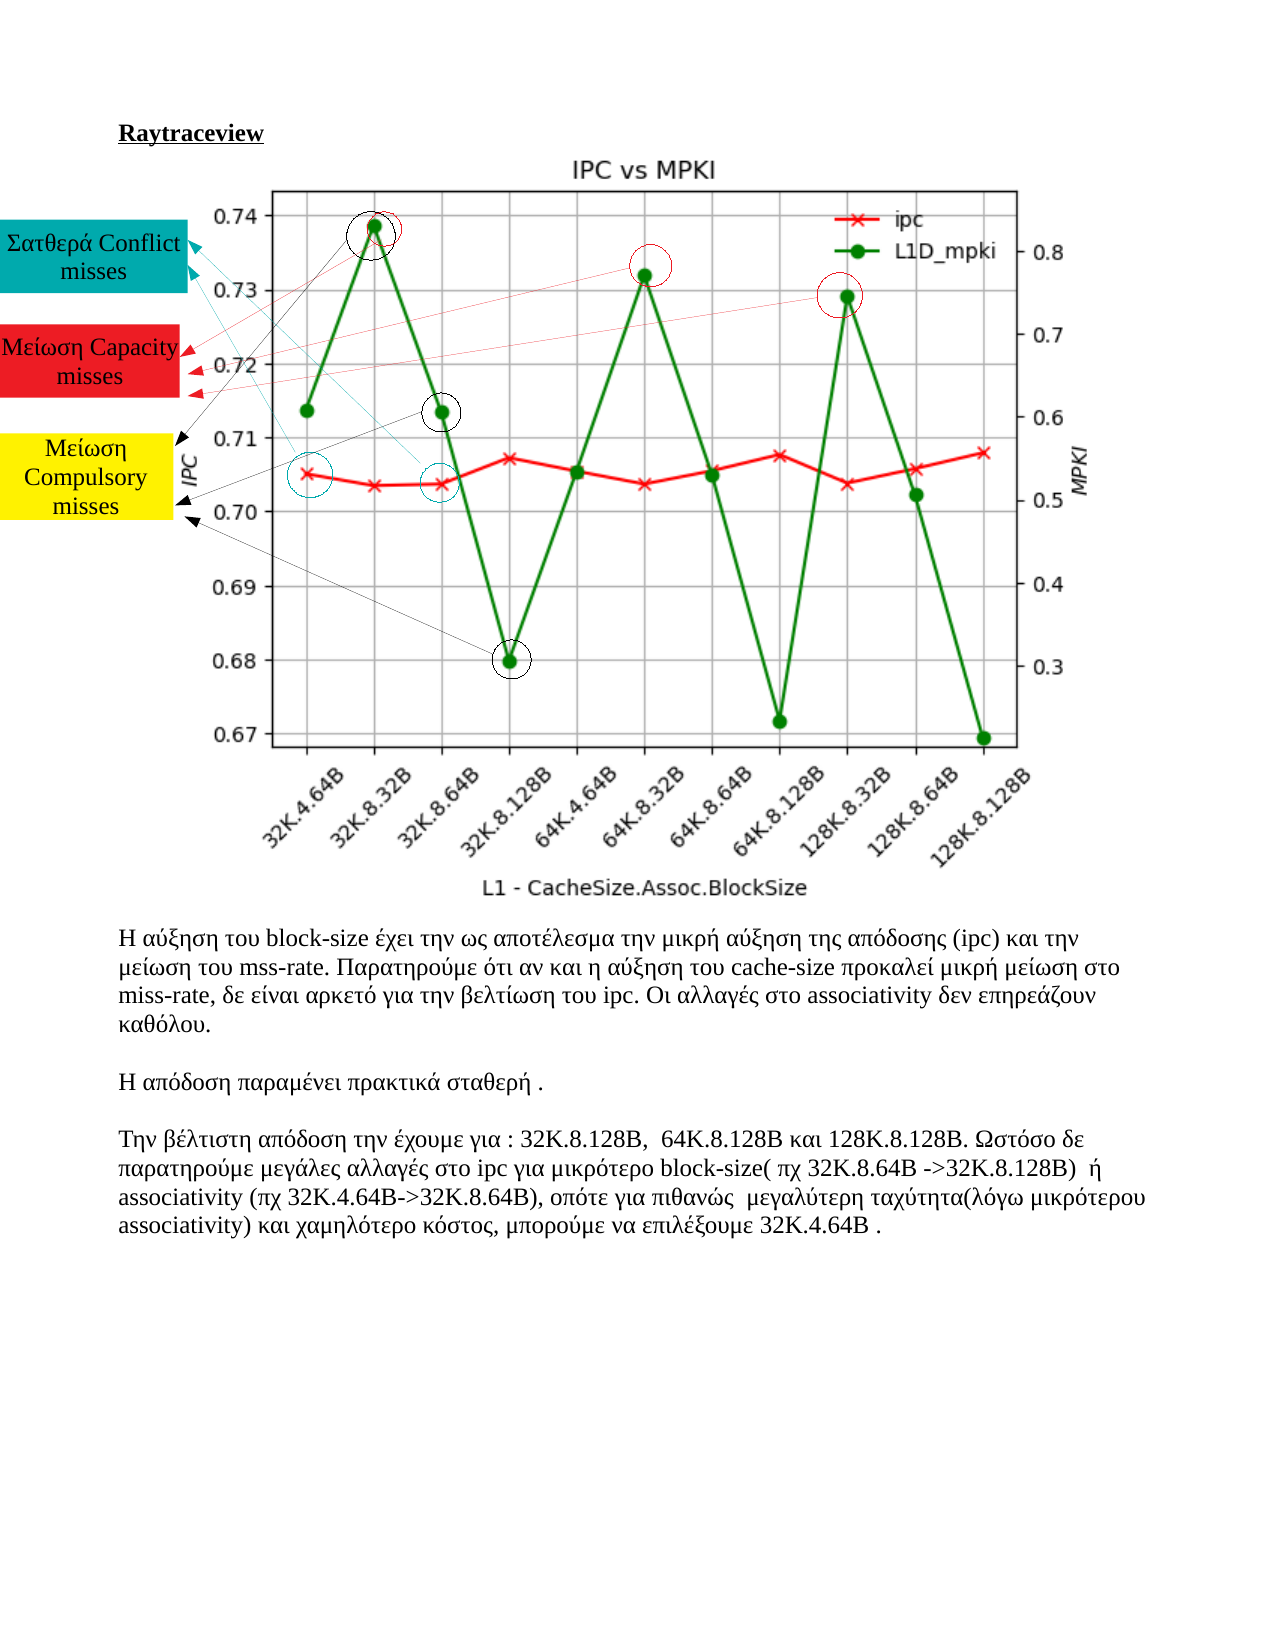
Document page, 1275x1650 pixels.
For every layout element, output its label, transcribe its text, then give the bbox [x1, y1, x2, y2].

picture [188, 243, 259, 329]
text Η αύξηση του block-size έχει την ως αποτέλεσμα την μικρή αύξηση της απόδοσης (ipc) και την μείωση του mss-rate. Παρατηρούμε ότι αν και η αύξηση του cache-size προκαλεί μικρή μείωση στο miss-rate, δε είναι αρκετό για την βελτίωση του ipc. Οι αλλαγές στο associativity δεν επηρεάζουν καθόλου. [118, 923, 1157, 1038]
picture [223, 365, 255, 390]
picture [249, 326, 298, 359]
picture [227, 311, 275, 360]
text Raytraceview [118, 118, 1157, 147]
picture [167, 146, 1108, 915]
text Την βέλτιστη απόδοση την έχουμε για : 32K.8.128B, 64K.8.128B και 128K.8.128B. Ωστόσο δε παρατηρούμε μεγάλες αλλαγές στο ipc για μικρότερο block-size( πχ 32K.8.64B ->32K.8.128B) ή associativity (πχ 32K.4.64B->32K.8.64B), οπότε για πιθανώς μεγαλύτερη ταχύτητα(λόγω μικρότερου associativity) και χαμηλότερο κόστος, μπορούμε να επιλέξουμε 32K.4.64B . [118, 1124, 1157, 1239]
picture [245, 348, 326, 384]
picture [167, 273, 224, 355]
picture [262, 282, 310, 323]
text Η απόδοση παραμένει πρακτικά σταθερή . [118, 1067, 1157, 1096]
